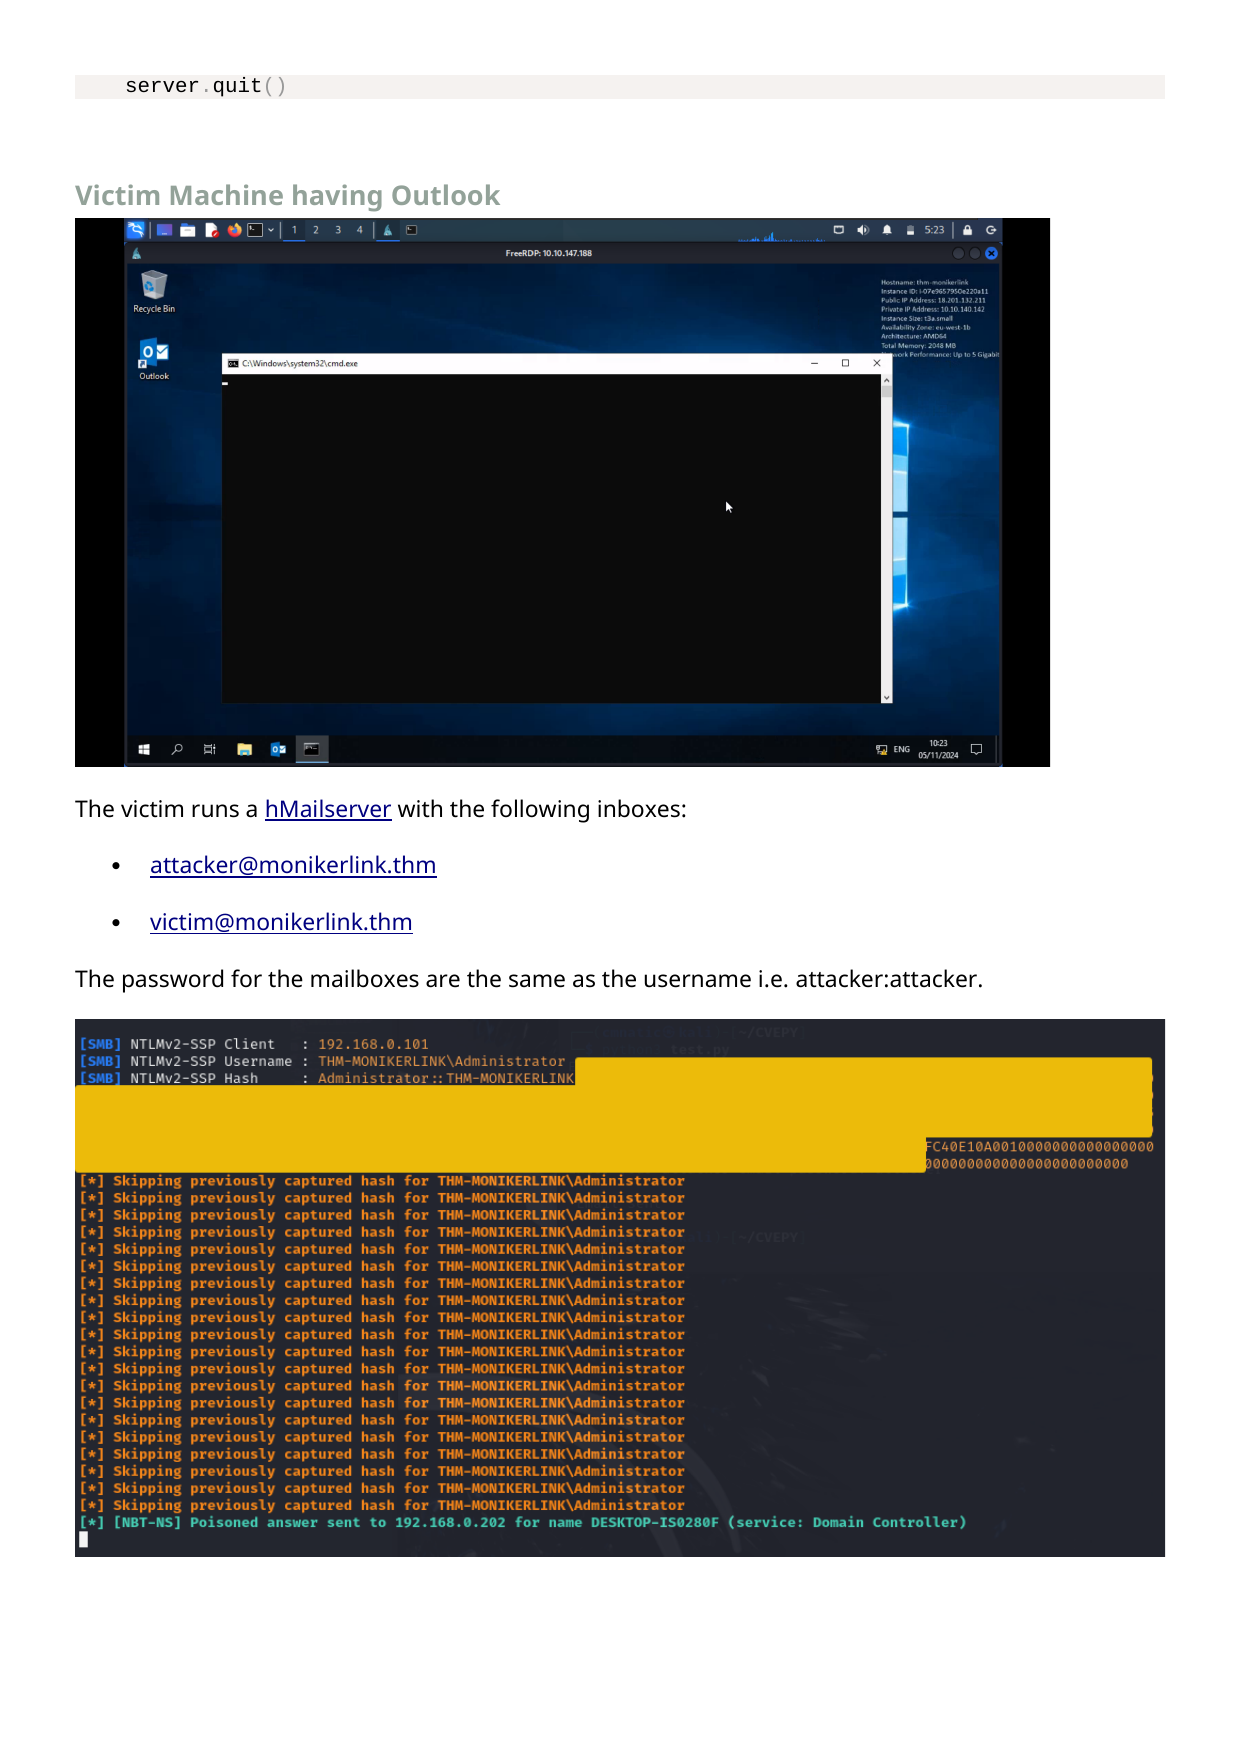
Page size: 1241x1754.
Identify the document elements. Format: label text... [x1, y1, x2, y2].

list attacker@monikerlink.thm [112, 849, 1165, 881]
text server.quit() [75, 75, 1165, 99]
subtitle Victim Machine having Outlook [75, 176, 1165, 213]
text The victim runs a hMailserver with the following inboxes: [75, 793, 1165, 824]
text The password for the mailboxes are the same as the username i.e. attacker:attacker. [75, 963, 1165, 994]
list victim@monikerlink.thm [112, 906, 1165, 937]
